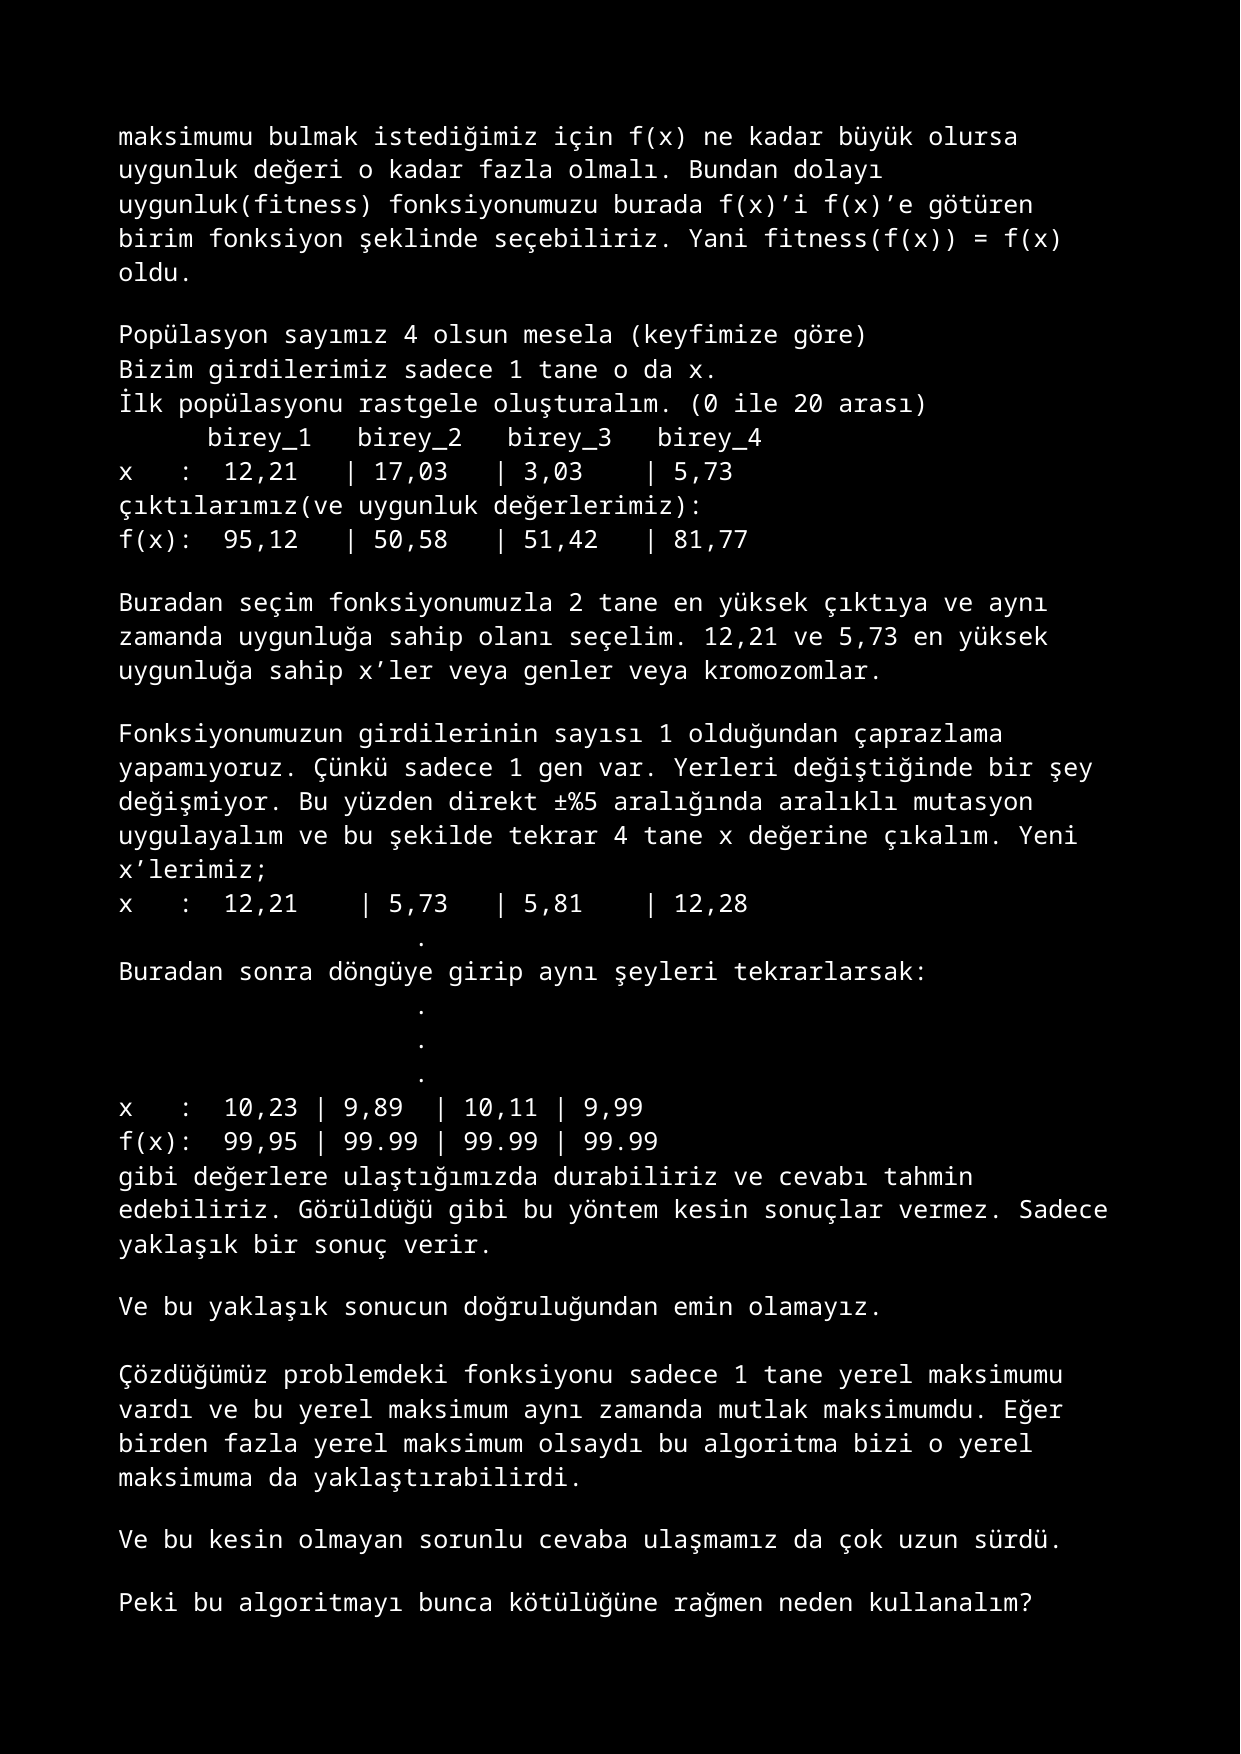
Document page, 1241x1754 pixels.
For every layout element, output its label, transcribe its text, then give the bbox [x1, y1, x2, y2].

text . [118, 1056, 1122, 1090]
text x : 10,23 | 9,89 | 10,11 | 9,99 [118, 1090, 1122, 1124]
text Ve bu kesin olmayan sorunlu cevaba ulaşmamız da çok uzun sürdü. [118, 1522, 1122, 1556]
text çıktılarımız(ve uygunluk değerlerimiz): [118, 487, 1122, 522]
text x : 12,21 | 17,03 | 3,03 | 5,73 [118, 453, 1122, 487]
text Fonksiyonumuzun girdilerinin sayısı 1 olduğundan çaprazlama yapamıyoruz. Çünkü sadece 1 gen var. Yerleri değiştiğinde bir şey değişmiyor. Bu yüzden direkt ±%5 aralığında aralıklı mutasyon uygulayalım ve bu şekilde tekrar 4 tane x değerine çıkalım. Yeni x’lerimiz; [118, 715, 1122, 886]
text Popülasyon sayımız 4 olsun mesela (keyfimize göre) [118, 317, 1122, 351]
text Ve bu yaklaşık sonucun doğruluğundan emin olamayız. [118, 1289, 1122, 1323]
text x : 12,21 | 5,73 | 5,81 | 12,28 [118, 886, 1122, 920]
text Peki bu algoritmayı bunca kötülüğüne rağmen neden kullanalım? [118, 1585, 1122, 1619]
text f(x): 99,95 | 99.99 | 99.99 | 99.99 [118, 1124, 1122, 1158]
text İlk popülasyonu rastgele oluşturalım. (0 ile 20 arası) [118, 385, 1122, 419]
text . [118, 920, 1122, 954]
text Buradan seçim fonksiyonumuzla 2 tane en yüksek çıktıya ve aynı zamanda uygunluğa sahip olanı seçelim. 12,21 ve 5,73 en yüksek uygunluğa sahip x’ler veya genler veya kromozomlar. [118, 584, 1122, 687]
text birey_1 birey_2 birey_3 birey_4 [118, 419, 1122, 453]
text maksimumu bulmak istediğimiz için f(x) ne kadar büyük olursa uygunluk değeri o kadar fazla olmalı. Bundan dolayı uygunluk(fitness) fonksiyonumuzu burada f(x)’i f(x)’e götüren birim fonksiyon şeklinde seçebiliriz. Yani fitness(f(x)) = f(x) oldu. [118, 118, 1122, 288]
text . [118, 988, 1122, 1022]
text f(x): 95,12 | 50,58 | 51,42 | 81,77 [118, 522, 1122, 556]
text gibi değerlere ulaştığımızda durabiliriz ve cevabı tahmin edebiliriz. Görüldüğü gibi bu yöntem kesin sonuçlar vermez. Sadece yaklaşık bir sonuç verir. [118, 1158, 1122, 1260]
text . [118, 1022, 1122, 1056]
text Çözdüğümüz problemdeki fonksiyonu sadece 1 tane yerel maksimumu vardı ve bu yerel maksimum aynı zamanda mutlak maksimumdu. Eğer birden fazla yerel maksimum olsaydı bu algoritma bizi o yerel maksimuma da yaklaştırabilirdi. [118, 1357, 1122, 1493]
text Buradan sonra döngüye girip aynı şeyleri tekrarlarsak: [118, 954, 1122, 988]
text Bizim girdilerimiz sadece 1 tane o da x. [118, 351, 1122, 385]
